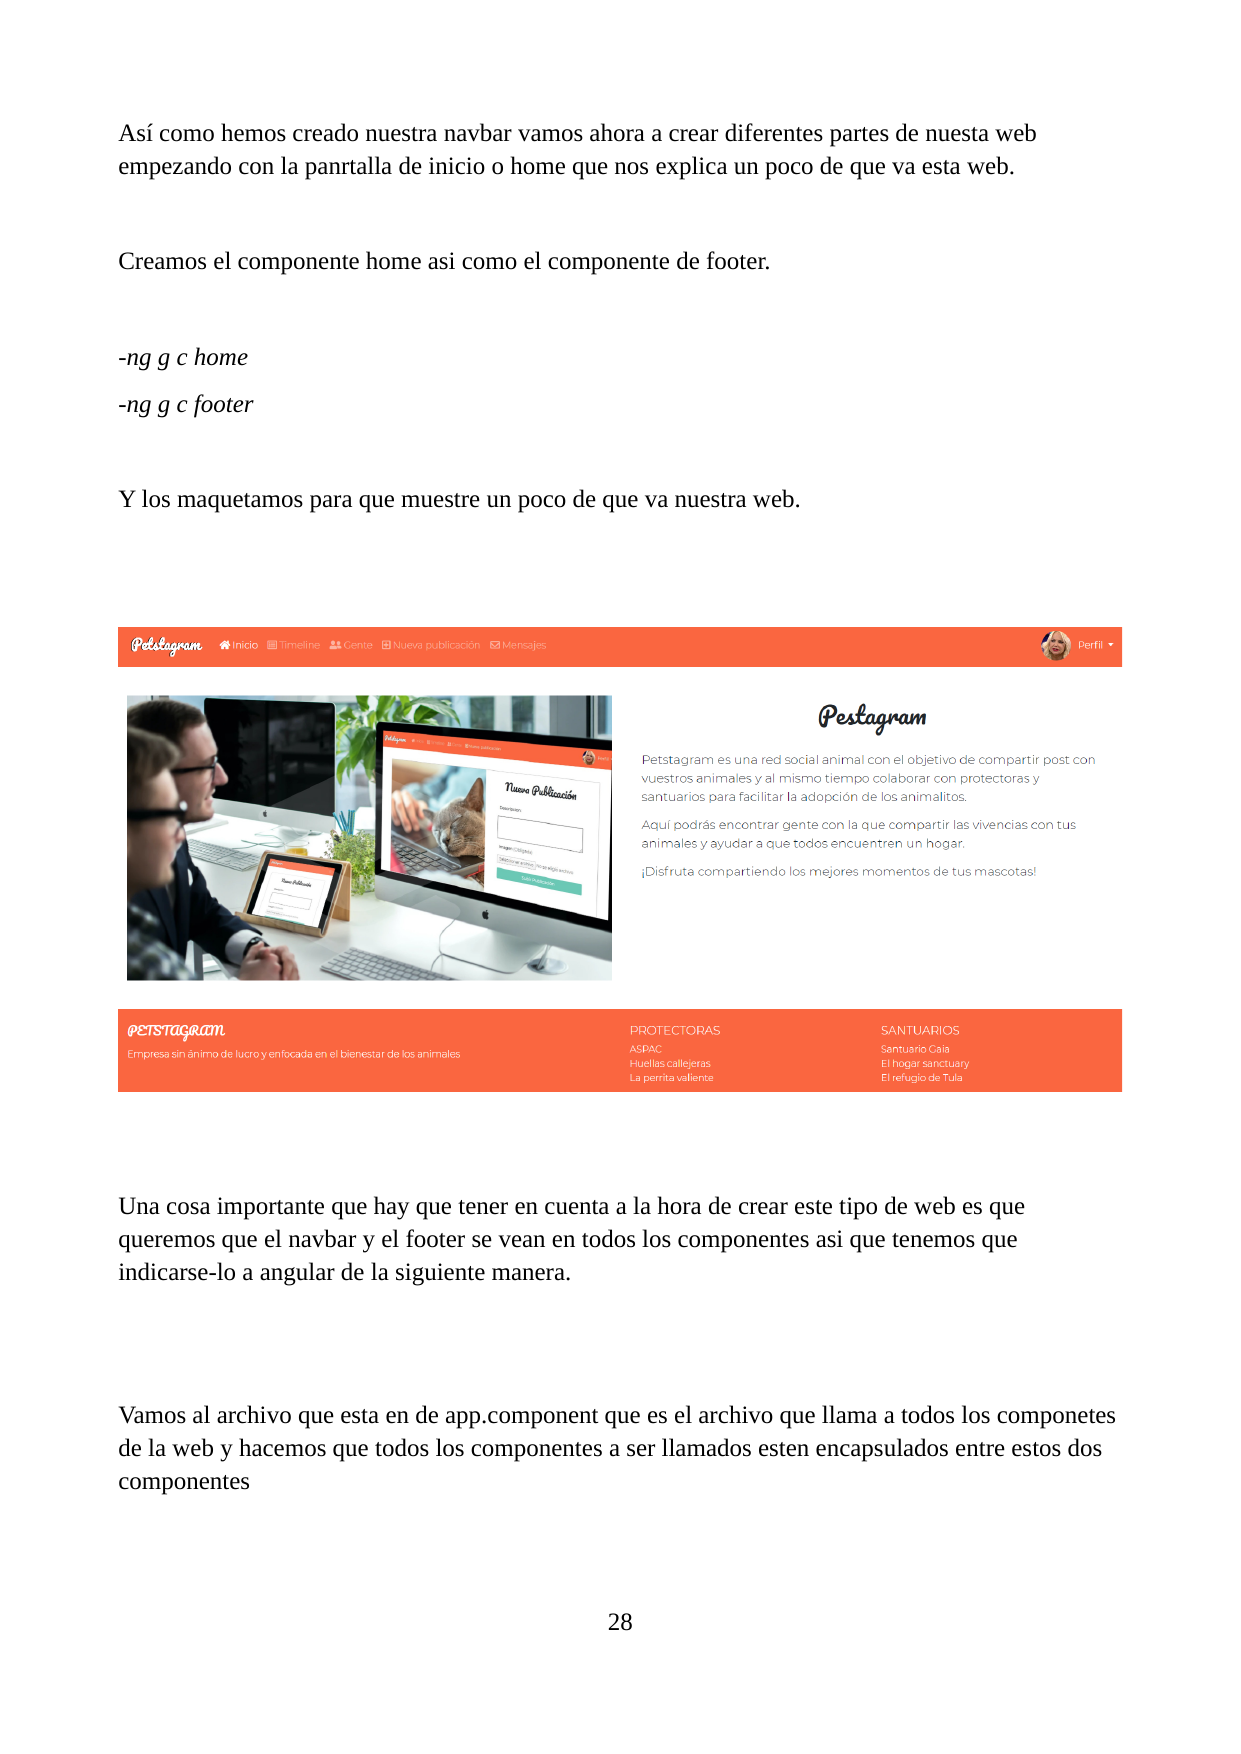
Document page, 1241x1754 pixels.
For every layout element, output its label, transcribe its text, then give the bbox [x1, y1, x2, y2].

text -ng g c footer [118, 389, 1122, 418]
text Así como hemos creado nuestra navbar vamos ahora a crear diferentes partes de nuesta web empezando con la panrtalla de inicio o home que nos explica un poco de que va esta web. [118, 118, 1122, 180]
text Creamos el componente home asi como el componente de footer. [118, 246, 1122, 275]
text Una cosa importante que hay que tener en cuenta a la hora de crear este tipo de web es que queremos que el navbar y el footer se vean en todos los componentes asi que tenemos que indicarse-lo a angular de la siguiente manera. [118, 1191, 1122, 1286]
text Vamos al archivo que esta en de app.component que es el archivo que llama a todos los componetes de la web y hacemos que todos los componentes a ser llamados esten encapsulados entre estos dos componentes [118, 1400, 1122, 1494]
text Y los maquetamos para que muestre un poco de que va nuestra web. [118, 484, 1122, 513]
picture [118, 627, 1123, 1092]
text -ng g c home [118, 342, 1122, 370]
